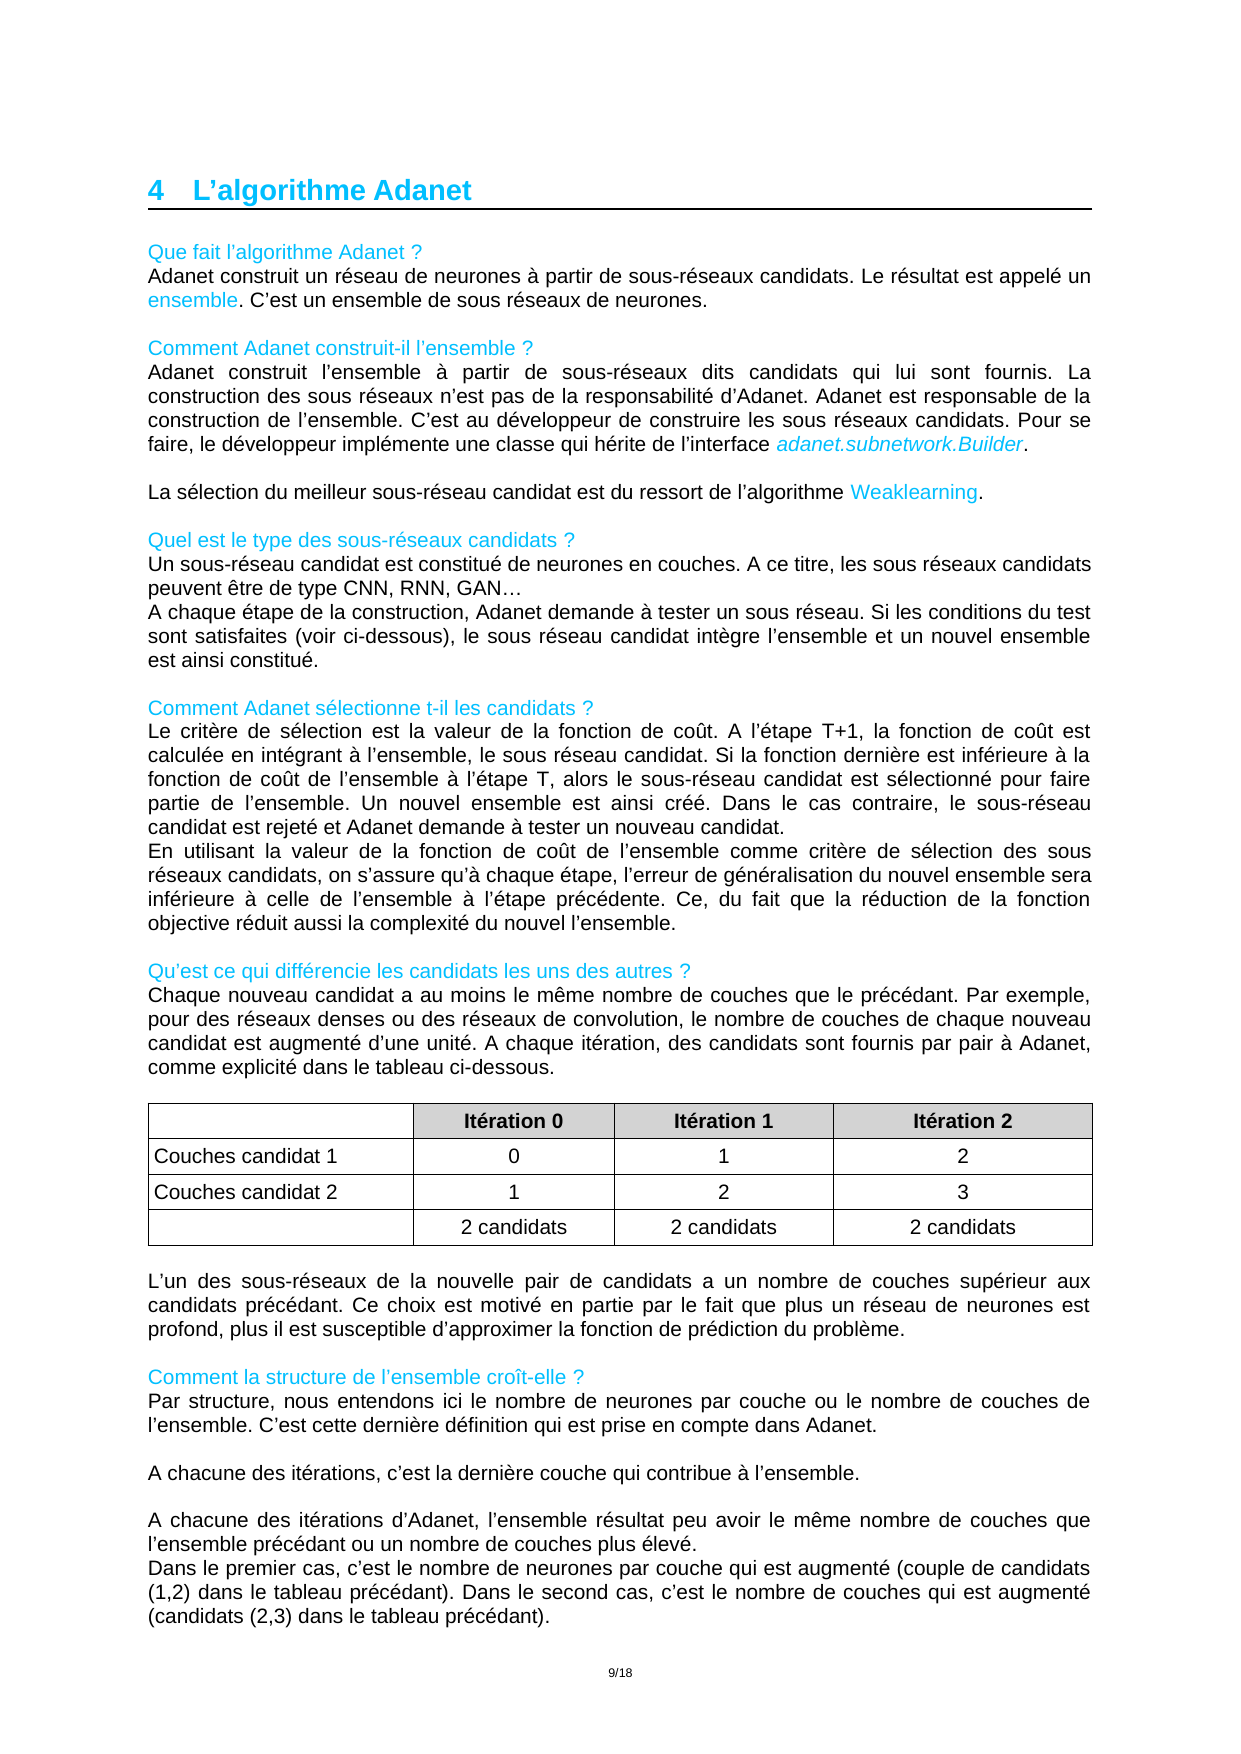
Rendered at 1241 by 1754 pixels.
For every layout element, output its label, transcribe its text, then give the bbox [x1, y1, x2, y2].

table_cell 0 [414, 1139, 614, 1174]
text Que fait l’algorithme Adanet ? [148, 240, 1092, 264]
text Quel est le type des sous-réseaux candidats ? [148, 528, 1092, 552]
text Comment la structure de l’ensemble croît-elle ? [148, 1364, 1092, 1388]
text En utilisant la valeur de la fonction de coût de l’ensemble comme critère de sélection des sous réseaux candidats, on s’assure qu’à chaque étape, l’erreur de généralisation du nouvel ensemble sera inférieure à celle de l’ensemble à l’étape précédente. Ce, du fait que la réduction de la fonction objective réduit aussi la complexité du nouvel l’ensemble. [148, 839, 1092, 935]
text Chaque nouveau candidat a au moins le même nombre de couches que le précédant. Par exemple, pour des réseaux denses ou des réseaux de convolution, le nombre de couches de chaque nouveau candidat est augmenté d’une unité. A chaque itération, des candidats sont fournis par pair à Adanet, comme explicité dans le tableau ci-dessous. [148, 983, 1092, 1079]
text A chacune des itérations d’Adanet, l’ensemble résultat peu avoir le même nombre de couches que l’ensemble précédant ou un nombre de couches plus élevé. [148, 1508, 1092, 1556]
table_cell Couches candidat 2 [149, 1175, 413, 1209]
table_cell 1 [615, 1139, 833, 1174]
text Adanet construit l’ensemble à partir de sous-réseaux dits candidats qui lui sont fournis. La construction des sous réseaux n’est pas de la responsabilité d’Adanet. Adanet est responsable de la construction de l’ensemble. C’est au développeur de construire les sous réseaux candidats. Pour se faire, le développeur implémente une classe qui hérite de l’interface adanet.subnetwork.Builder. [148, 360, 1092, 456]
text Qu’est ce qui différencie les candidats les uns des autres ? [148, 959, 1092, 983]
subtitle L’algorithme Adanet [148, 173, 1092, 208]
text Comment Adanet sélectionne t-il les candidats ? [148, 695, 1092, 719]
text Adanet construit un réseau de neurones à partir de sous-réseaux candidats. Le résultat est appelé un ensemble. C’est un ensemble de sous réseaux de neurones. [148, 264, 1092, 312]
table_cell 2 candidats [615, 1210, 833, 1245]
text Un sous-réseau candidat est constitué de neurones en couches. A ce titre, les sous réseaux candidats peuvent être de type CNN, RNN, GAN… [148, 552, 1092, 599]
text La sélection du meilleur sous-réseau candidat est du ressort de l’algorithme Weaklearning. [148, 480, 1092, 504]
text A chacune des itérations, c’est la dernière couche qui contribue à l’ensemble. [148, 1460, 1092, 1484]
text A chaque étape de la construction, Adanet demande à tester un sous réseau. Si les conditions du test sont satisfaites (voir ci-dessous), le sous réseau candidat intègre l’ensemble et un nouvel ensemble est ainsi constitué. [148, 599, 1092, 671]
table_cell 2 candidats [834, 1210, 1092, 1245]
table_header Itération 0 [414, 1104, 614, 1138]
text Le critère de sélection est la valeur de la fonction de coût. A l’étape T+1, la fonction de coût est calculée en intégrant à l’ensemble, le sous réseau candidat. Si la fonction dernière est inférieure à la fonction de coût de l’ensemble à l’étape T, alors le sous-réseau candidat est sélectionné pour faire partie de l’ensemble. Un nouvel ensemble est ainsi créé. Dans le cas contraire, le sous-réseau candidat est rejeté et Adanet demande à tester un nouveau candidat. [148, 719, 1092, 839]
text Dans le premier cas, c’est le nombre de neurones par couche qui est augmenté (couple de candidats (1,2) dans le tableau précédant). Dans le second cas, c’est le nombre de couches qui est augmenté (candidats (2,3) dans le tableau précédant). [148, 1556, 1092, 1628]
table_header Itération 1 [615, 1104, 833, 1138]
table_cell [149, 1210, 413, 1245]
table_header Itération 2 [834, 1104, 1092, 1138]
text Par structure, nous entendons ici le nombre de neurones par couche ou le nombre de couches de l’ensemble. C’est cette dernière définition qui est prise en compte dans Adanet. [148, 1388, 1092, 1436]
table_cell 1 [414, 1175, 614, 1209]
table_cell 2 [834, 1139, 1092, 1174]
table_header [149, 1104, 413, 1138]
text L’un des sous-réseaux de la nouvelle pair de candidats a un nombre de couches supérieur aux candidats précédant. Ce choix est motivé en partie par le fait que plus un réseau de neurones est profond, plus il est susceptible d’approximer la fonction de prédiction du problème. [148, 1269, 1092, 1341]
table_cell 3 [834, 1175, 1092, 1209]
table_cell 2 candidats [414, 1210, 614, 1245]
text Comment Adanet construit-il l’ensemble ? [148, 336, 1092, 360]
table_cell 2 [615, 1175, 833, 1209]
table_cell Couches candidat 1 [149, 1139, 413, 1174]
